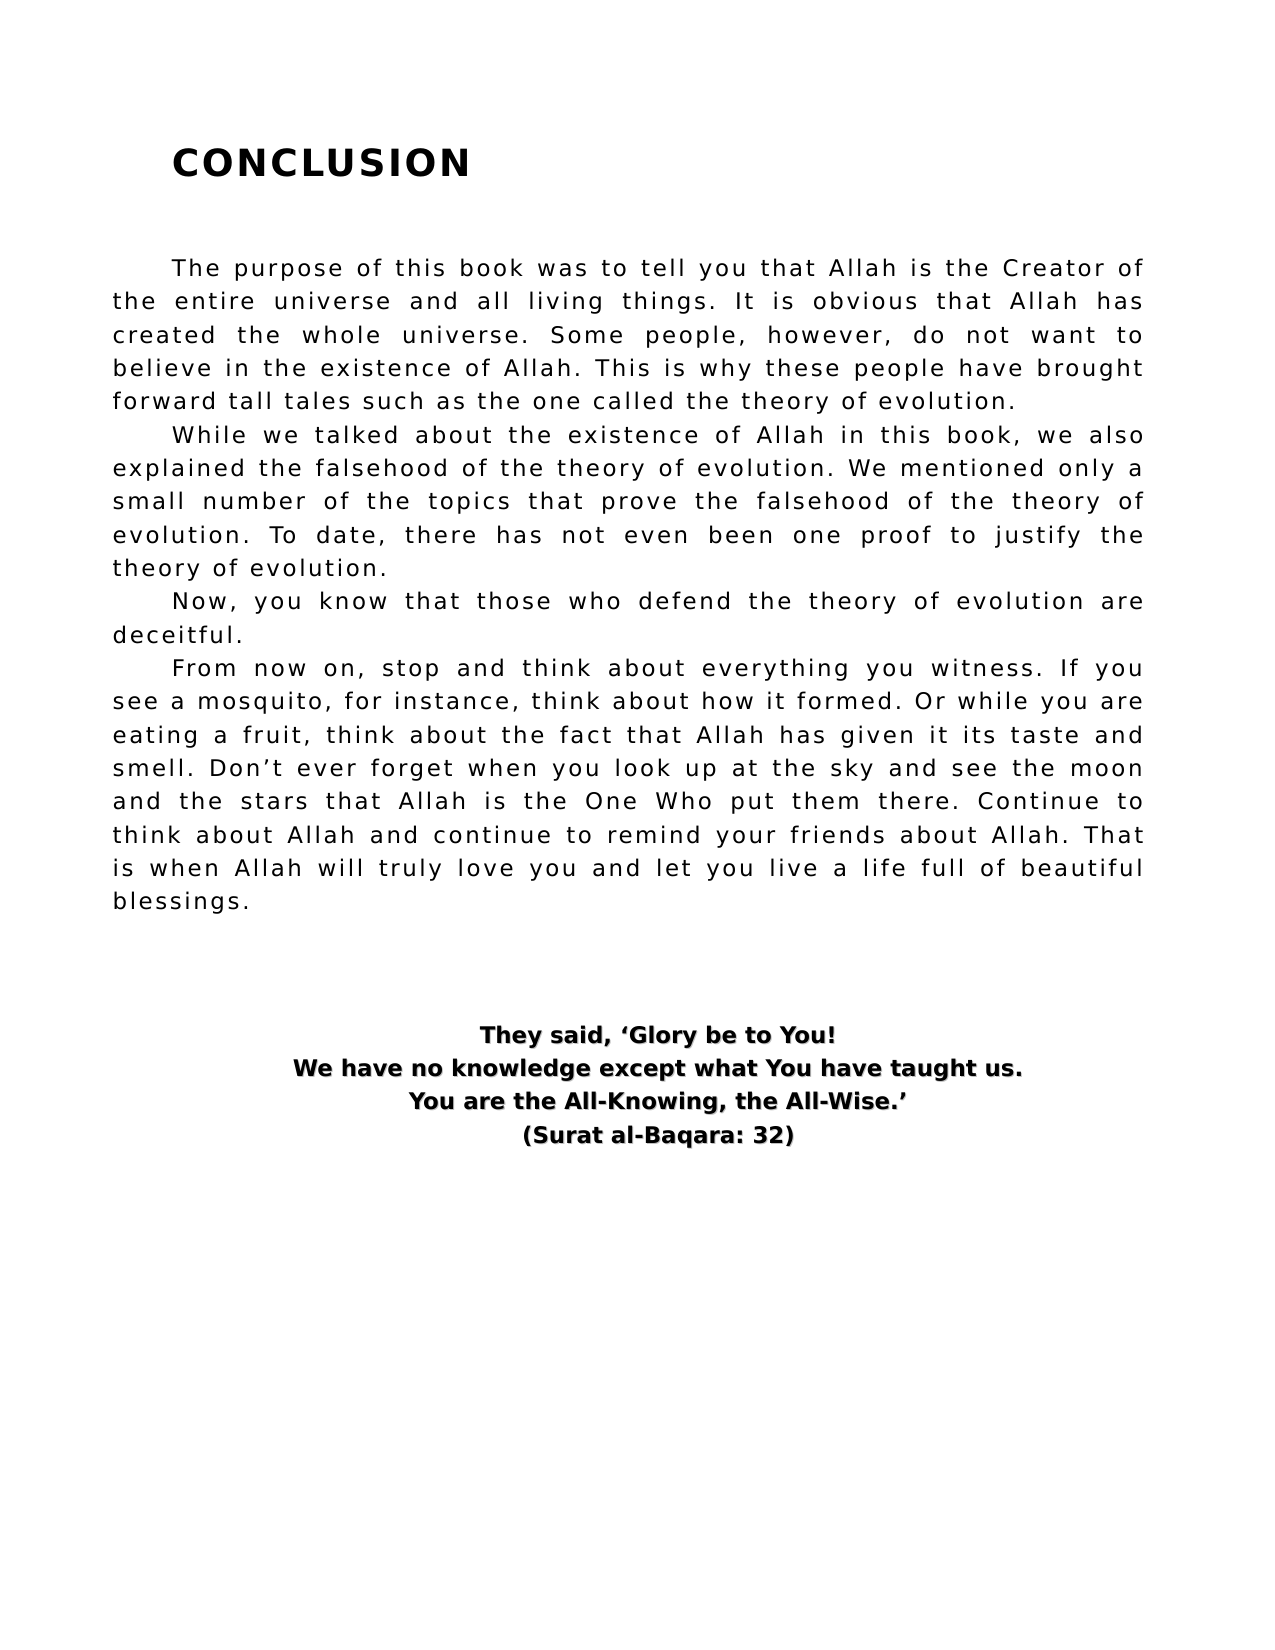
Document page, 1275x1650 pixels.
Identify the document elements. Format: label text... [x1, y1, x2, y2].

text While we talked about the existence of Allah in this book, we also explained the falsehood of the theory of evolution. We mentioned only a small number of the topics that prove the falsehood of the theory of evolution. To date, there has not even been one proof to justify the theory of evolution. [112, 416, 1145, 583]
text We have no knowledge except what You have taught us. [112, 1050, 1145, 1083]
text They said, ‘Glory be to You! [112, 1016, 1145, 1050]
text From now on, stop and think about everything you witness. If you see a mosquito, for instance, think about how it formed. Or while you are eating a fruit, think about the fact that Allah has given it its taste and smell. Don’t ever forget when you look up at the sky and see the moon and the stars that Allah is the One Who put them there. Continue to think about Allah and continue to remind your friends about Allah. That is when Allah will truly love you and let you live a life full of beautiful blessings. [112, 650, 1145, 916]
text (Surat al-Baqara: 32) [112, 1116, 1145, 1150]
text CONCLUSION [112, 148, 1145, 183]
text Now, you know that those who defend the theory of evolution are deceitful. [112, 583, 1145, 650]
text You are the All-Knowing, the All-Wise.’ [112, 1083, 1145, 1116]
text The purpose of this book was to tell you that Allah is the Creator of the entire universe and all living things. It is obvious that Allah has created the whole universe. Some people, however, do not want to believe in the existence of Allah. This is why these people have brought forward tall tales such as the one called the theory of evolution. [112, 250, 1145, 416]
